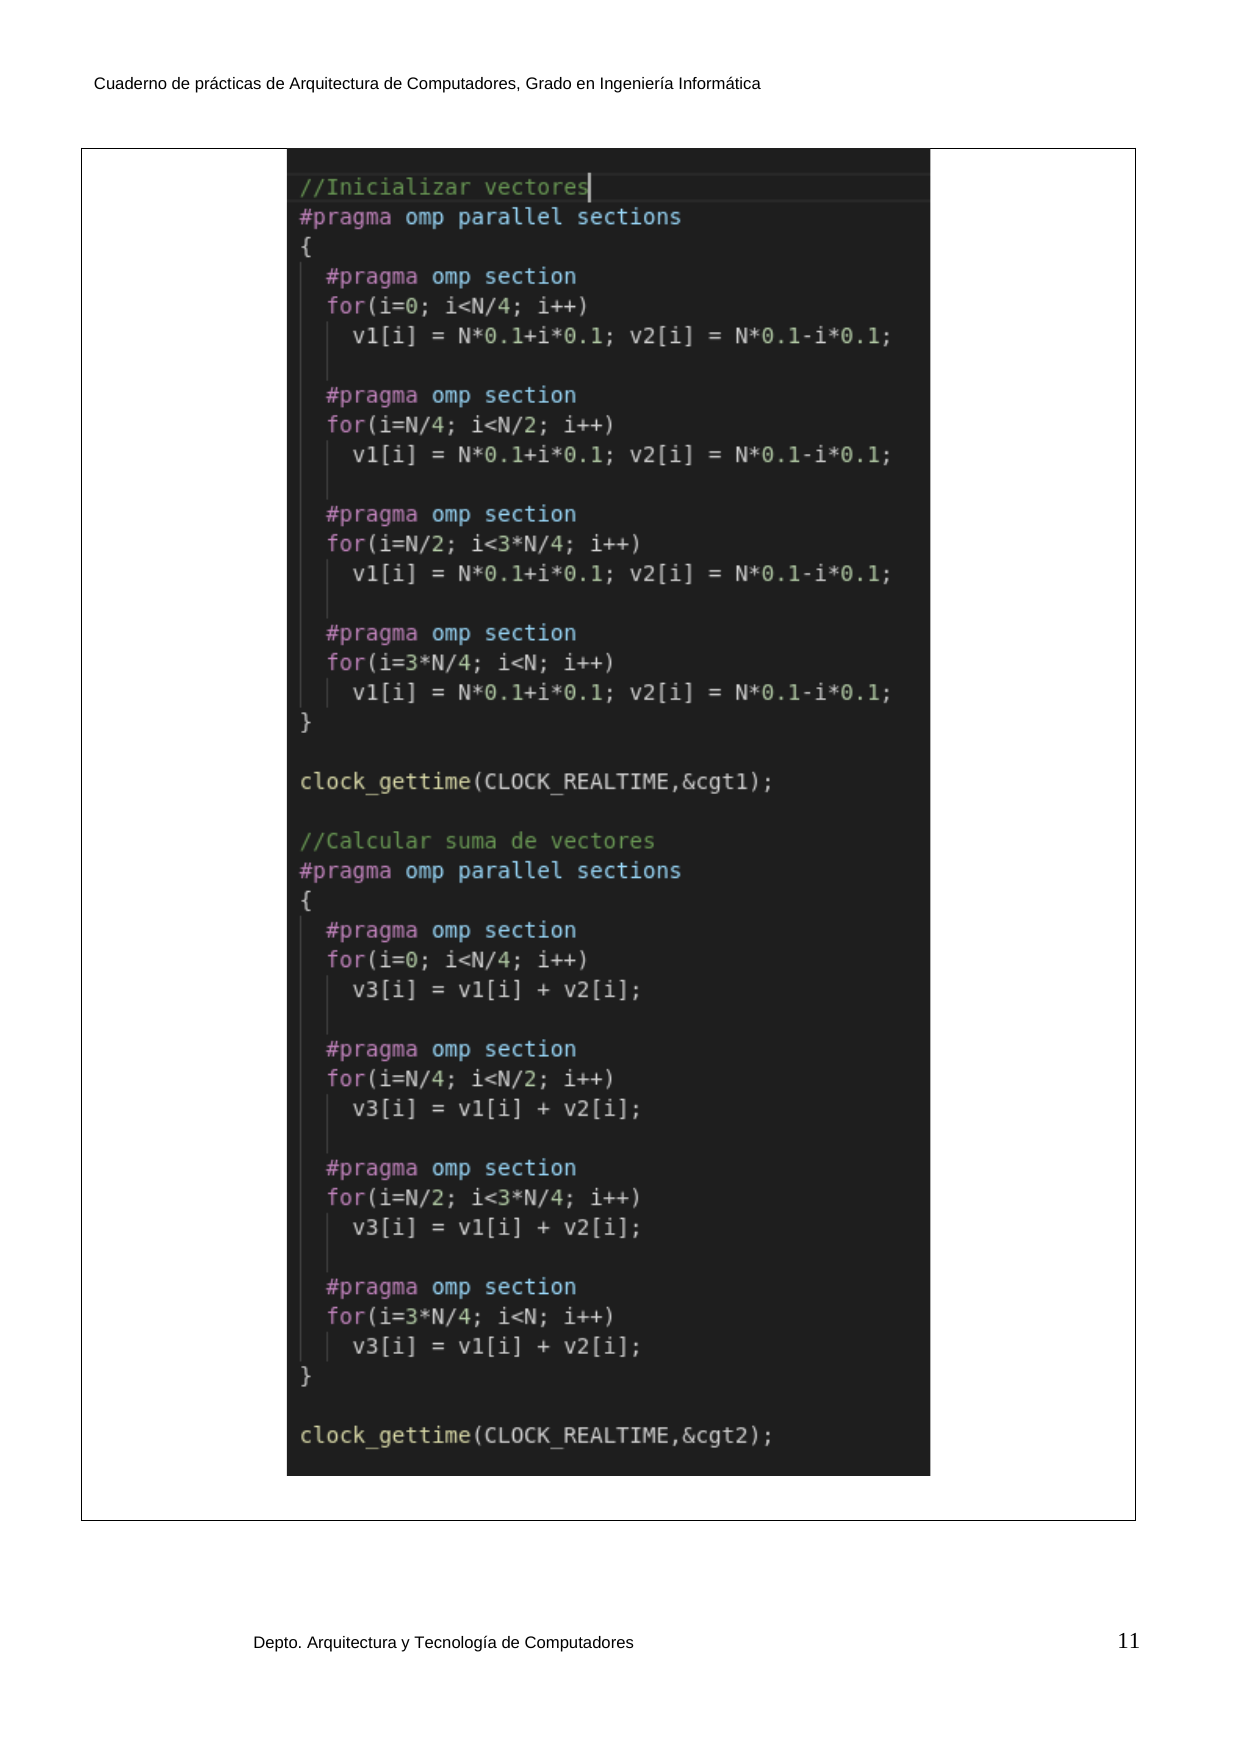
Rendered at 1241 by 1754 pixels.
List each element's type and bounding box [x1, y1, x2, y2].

picture [286, 148, 931, 1476]
table_header [82, 149, 1135, 1520]
